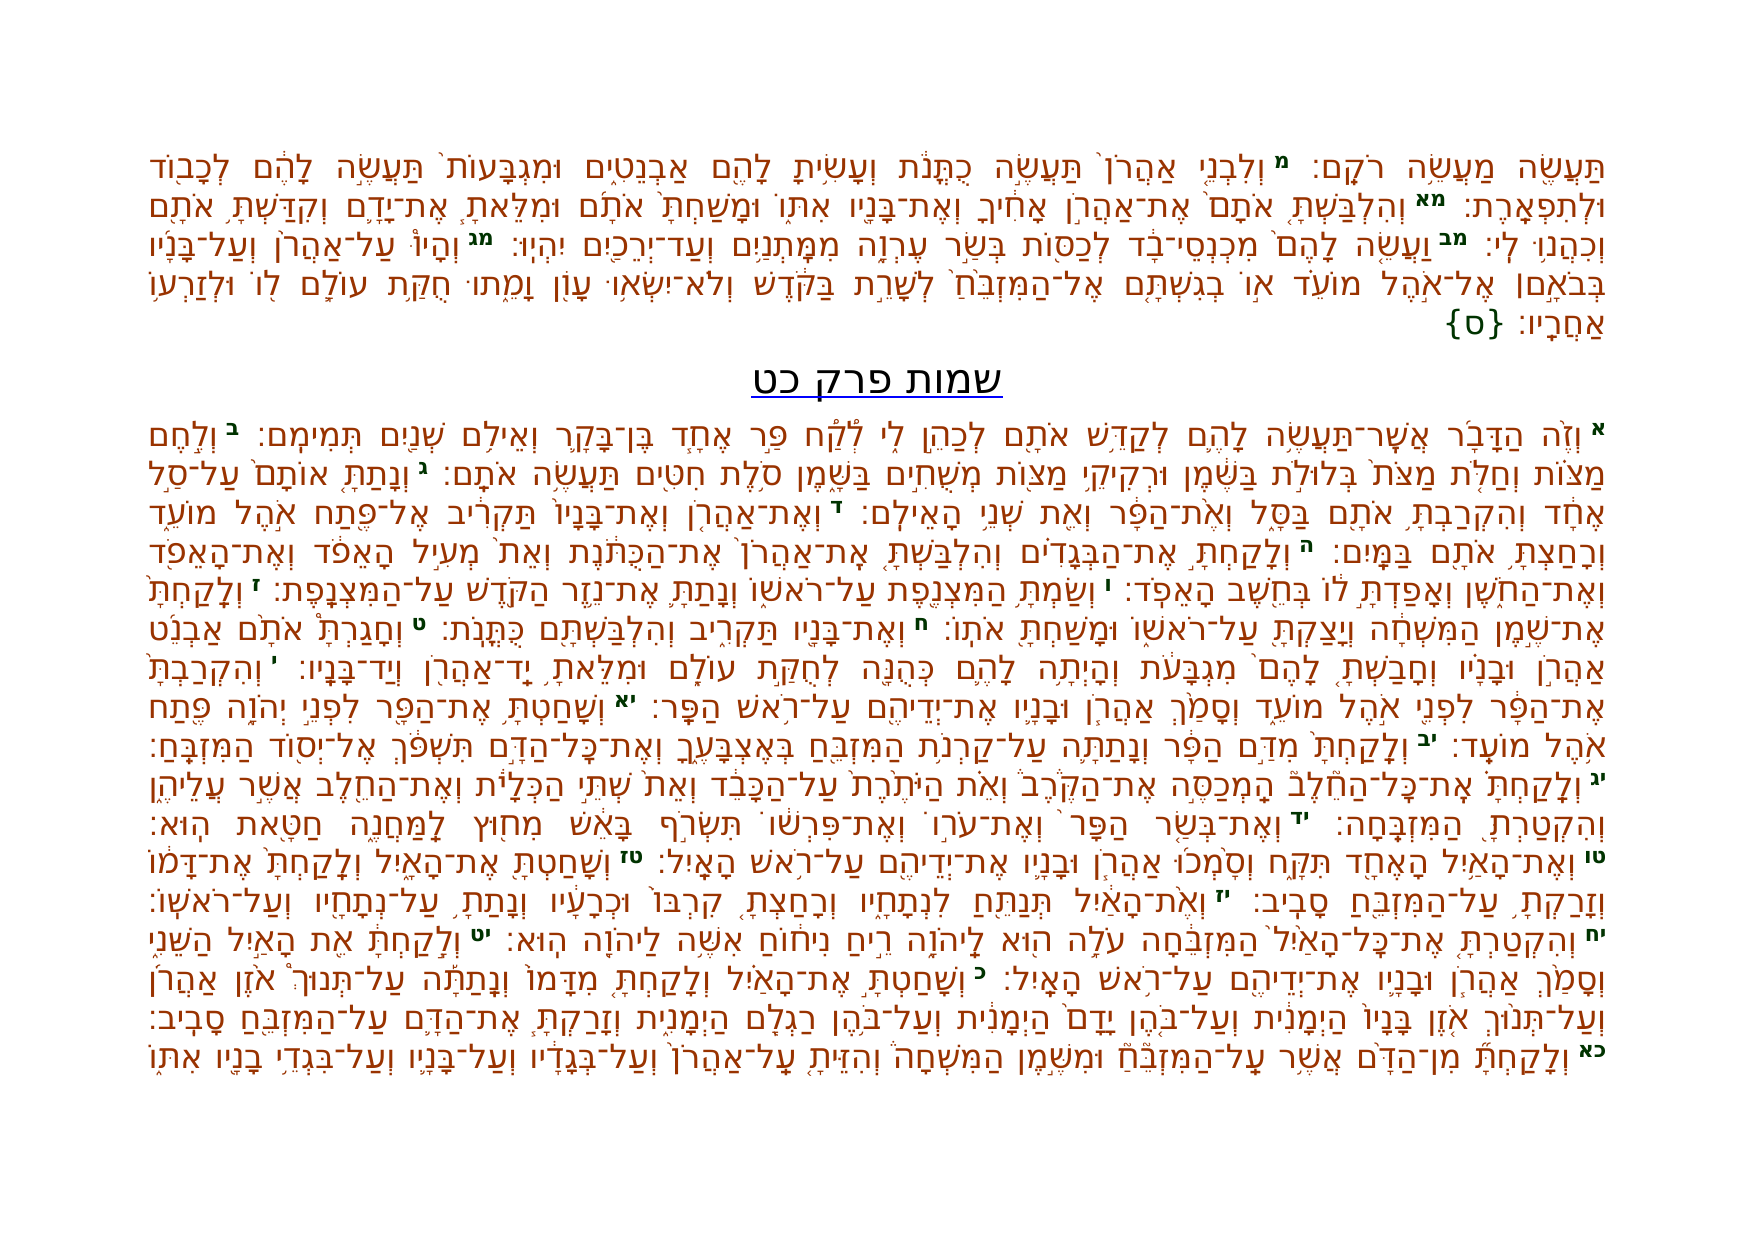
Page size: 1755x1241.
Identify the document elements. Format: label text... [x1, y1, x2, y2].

text שמות פרק כט [148, 354, 1606, 403]
text תַּעֲשֶׂ֖ה מַעֲשֵׂ֥ה רֹקֵֽם׃ מ וְלִבְנֵ֤י אַהֲרֹן֙ תַּעֲשֶׂ֣ה כֻתֳּנֹ֔ת וְעָשִׂ֥יתָ לָהֶ֖ם אַבְנֵטִ֑ים וּמִגְבָּעוֹת֙ תַּעֲשֶׂ֣ה לָהֶ֔ם לְכָב֖וֹד וּלְתִפְאָֽרֶת׃ מא וְהִלְבַּשְׁתָּ֤ אֹתָם֙ אֶת־אַהֲרֹ֣ן אָחִ֔יךָ וְאֶת־בָּנָ֖יו אִתּ֑וֹ וּמָשַׁחְתָּ֨ אֹתָ֜ם וּמִלֵּאתָ֧ אֶת־יָדָ֛ם וְקִדַּשְׁתָּ֥ אֹתָ֖ם וְכִהֲנ֥וּ לִֽי׃ מב וַעֲשֵׂ֤ה לָהֶם֙ מִכְנְסֵי־בָ֔ד לְכַסּ֖וֹת בְּשַׂ֣ר עֶרְוָ֑ה מִמׇּתְנַ֥יִם וְעַד־יְרֵכַ֖יִם יִהְיֽוּ׃ מג וְהָיוּ֩ עַל־אַהֲרֹ֨ן וְעַל־בָּנָ֜יו בְּבֹאָ֣ם׀ אֶל־אֹ֣הֶל מוֹעֵ֗ד א֣וֹ בְגִשְׁתָּ֤ם אֶל־הַמִּזְבֵּ֙חַ֙ לְשָׁרֵ֣ת בַּקֹּ֔דֶשׁ וְלֹא־יִשְׂא֥וּ עָוֺ֖ן וָמֵ֑תוּ חֻקַּ֥ת עוֹלָ֛ם ל֖וֹ וּלְזַרְע֥וֹ אַחֲרָֽיו׃ {ס} [148, 148, 1606, 342]
text א וְזֶ֨ה הַדָּבָ֜ר אֲשֶֽׁר־תַּעֲשֶׂ֥ה לָהֶ֛ם לְקַדֵּ֥שׁ אֹתָ֖ם לְכַהֵ֣ן לִ֑י לְ֠קַ֠ח פַּ֣ר אֶחָ֧ד בֶּן־בָּקָ֛ר וְאֵילִ֥ם שְׁנַ֖יִם תְּמִימִֽם׃ ב וְלֶ֣חֶם מַצּ֗וֹת וְחַלֹּ֤ת מַצֹּת֙ בְּלוּלֹ֣ת בַּשֶּׁ֔מֶן וּרְקִיקֵ֥י מַצּ֖וֹת מְשֻׁחִ֣ים בַּשָּׁ֑מֶן סֹ֥לֶת חִטִּ֖ים תַּעֲשֶׂ֥ה אֹתָֽם׃ ג וְנָתַתָּ֤ אוֹתָם֙ עַל־סַ֣ל אֶחָ֔ד וְהִקְרַבְתָּ֥ אֹתָ֖ם בַּסָּ֑ל וְאֶ֨ת־הַפָּ֔ר וְאֵ֖ת שְׁנֵ֥י הָאֵילִֽם׃ ד וְאֶת־אַהֲרֹ֤ן וְאֶת־בָּנָיו֙ תַּקְרִ֔יב אֶל־פֶּ֖תַח אֹ֣הֶל מוֹעֵ֑ד וְרָחַצְתָּ֥ אֹתָ֖ם בַּמָּֽיִם׃ ה וְלָקַחְתָּ֣ אֶת־הַבְּגָדִ֗ים וְהִלְבַּשְׁתָּ֤ אֶֽת־אַהֲרֹן֙ אֶת־הַכֻּתֹּ֔נֶת וְאֵת֙ מְעִ֣יל הָאֵפֹ֔ד וְאֶת־הָאֵפֹ֖ד וְאֶת־הַחֹ֑שֶׁן וְאָפַדְתָּ֣ ל֔וֹ בְּחֵ֖שֶׁב הָאֵפֹֽד׃ ו וְשַׂמְתָּ֥ הַמִּצְנֶ֖פֶת עַל־רֹאשׁ֑וֹ וְנָתַתָּ֛ אֶת־נֵ֥זֶר הַקֹּ֖דֶשׁ עַל־הַמִּצְנָֽפֶת׃ ז וְלָֽקַחְתָּ֙ אֶת־שֶׁ֣מֶן הַמִּשְׁחָ֔ה וְיָצַקְתָּ֖ עַל־רֹאשׁ֑וֹ וּמָשַׁחְתָּ֖ אֹתֽוֹ׃ ח וְאֶת־בָּנָ֖יו תַּקְרִ֑יב וְהִלְבַּשְׁתָּ֖ם כֻּתֳּנֹֽת׃ ט וְחָגַרְתָּ֩ אֹתָ֨ם אַבְנֵ֜ט אַהֲרֹ֣ן וּבָנָ֗יו וְחָבַשְׁתָּ֤ לָהֶם֙ מִגְבָּעֹ֔ת וְהָיְתָ֥ה לָהֶ֛ם כְּהֻנָּ֖ה לְחֻקַּ֣ת עוֹלָ֑ם וּמִלֵּאתָ֥ יַֽד־אַהֲרֹ֖ן וְיַד־בָּנָֽיו׃ י וְהִקְרַבְתָּ֙ אֶת־הַפָּ֔ר לִפְנֵ֖י אֹ֣הֶל מוֹעֵ֑ד וְסָמַ֨ךְ אַהֲרֹ֧ן וּבָנָ֛יו אֶת־יְדֵיהֶ֖ם עַל־רֹ֥אשׁ הַפָּֽר׃ יא וְשָׁחַטְתָּ֥ אֶת־הַפָּ֖ר לִפְנֵ֣י יְהֹוָ֑ה פֶּ֖תַח אֹ֥הֶל מוֹעֵֽד׃ יב וְלָֽקַחְתָּ֙ מִדַּ֣ם הַפָּ֔ר וְנָתַתָּ֛ה עַל־קַרְנֹ֥ת הַמִּזְבֵּ֖חַ בְּאֶצְבָּעֶ֑ךָ וְאֶת־כׇּל־הַדָּ֣ם תִּשְׁפֹּ֔ךְ אֶל־יְס֖וֹד הַמִּזְבֵּֽחַ׃ יג וְלָֽקַחְתָּ֗ אֶֽת־כׇּל־הַחֵ֘לֶב֮ הַֽמְכַסֶּ֣ה אֶת־הַקֶּ֒רֶב֒ וְאֵ֗ת הַיֹּתֶ֙רֶת֙ עַל־הַכָּבֵ֔ד וְאֵת֙ שְׁתֵּ֣י הַכְּלָיֹ֔ת וְאֶת־הַחֵ֖לֶב אֲשֶׁ֣ר עֲלֵיהֶ֑ן וְהִקְטַרְתָּ֖ הַמִּזְבֵּֽחָה׃ יד וְאֶת־בְּשַׂ֤ר הַפָּר֙ וְאֶת־עֹר֣וֹ וְאֶת־פִּרְשׁ֔וֹ תִּשְׂרֹ֣ף בָּאֵ֔שׁ מִח֖וּץ לַֽמַּחֲנֶ֑ה חַטָּ֖את הֽוּא׃ טו וְאֶת־הָאַ֥יִל הָאֶחָ֖ד תִּקָּ֑ח וְסָ֨מְכ֜וּ אַהֲרֹ֧ן וּבָנָ֛יו אֶת־יְדֵיהֶ֖ם עַל־רֹ֥אשׁ הָאָֽיִל׃ טז וְשָׁחַטְתָּ֖ אֶת־הָאָ֑יִל וְלָֽקַחְתָּ֙ אֶת־דָּמ֔וֹ וְזָרַקְתָּ֥ עַל־הַמִּזְבֵּ֖חַ סָבִֽיב׃ יז וְאֶ֨ת־הָאַ֔יִל תְּנַתֵּ֖חַ לִנְתָחָ֑יו וְרָחַצְתָּ֤ קִרְבּוֹ֙ וּכְרָעָ֔יו וְנָתַתָּ֥ עַל־נְתָחָ֖יו וְעַל־רֹאשֽׁוֹ׃ יח וְהִקְטַרְתָּ֤ אֶת־כׇּל־הָאַ֙יִל֙ הַמִּזְבֵּ֔חָה עֹלָ֥ה ה֖וּא לַֽיהֹוָ֑ה רֵ֣יחַ נִיח֔וֹחַ אִשֶּׁ֥ה לַיהֹוָ֖ה הֽוּא׃ יט וְלָ֣קַחְתָּ֔ אֵ֖ת הָאַ֣יִל הַשֵּׁנִ֑י וְסָמַ֨ךְ אַהֲרֹ֧ן וּבָנָ֛יו אֶת־יְדֵיהֶ֖ם עַל־רֹ֥אשׁ הָאָֽיִל׃ כ וְשָׁחַטְתָּ֣ אֶת־הָאַ֗יִל וְלָקַחְתָּ֤ מִדָּמוֹ֙ וְנָֽתַתָּ֡ה עַל־תְּנוּךְ֩ אֹ֨זֶן אַהֲרֹ֜ן וְעַל־תְּנ֨וּךְ אֹ֤זֶן בָּנָיו֙ הַיְמָנִ֔ית וְעַל־בֹּ֤הֶן יָדָם֙ הַיְמָנִ֔ית וְעַל־בֹּ֥הֶן רַגְלָ֖ם הַיְמָנִ֑ית וְזָרַקְתָּ֧ אֶת־הַדָּ֛ם עַל־הַמִּזְבֵּ֖חַ סָבִֽיב׃ כא וְלָקַחְתָּ֞ מִן־הַדָּ֨ם אֲשֶׁ֥ר עַֽל־הַמִּזְבֵּ֘חַ֮ וּמִשֶּׁ֣מֶן הַמִּשְׁחָה֒ וְהִזֵּיתָ֤ עַֽל־אַהֲרֹן֙ וְעַל־בְּגָדָ֔יו וְעַל־בָּנָ֛יו וְעַל־בִּגְדֵ֥י בָנָ֖יו אִתּ֑וֹ [148, 416, 1606, 1076]
